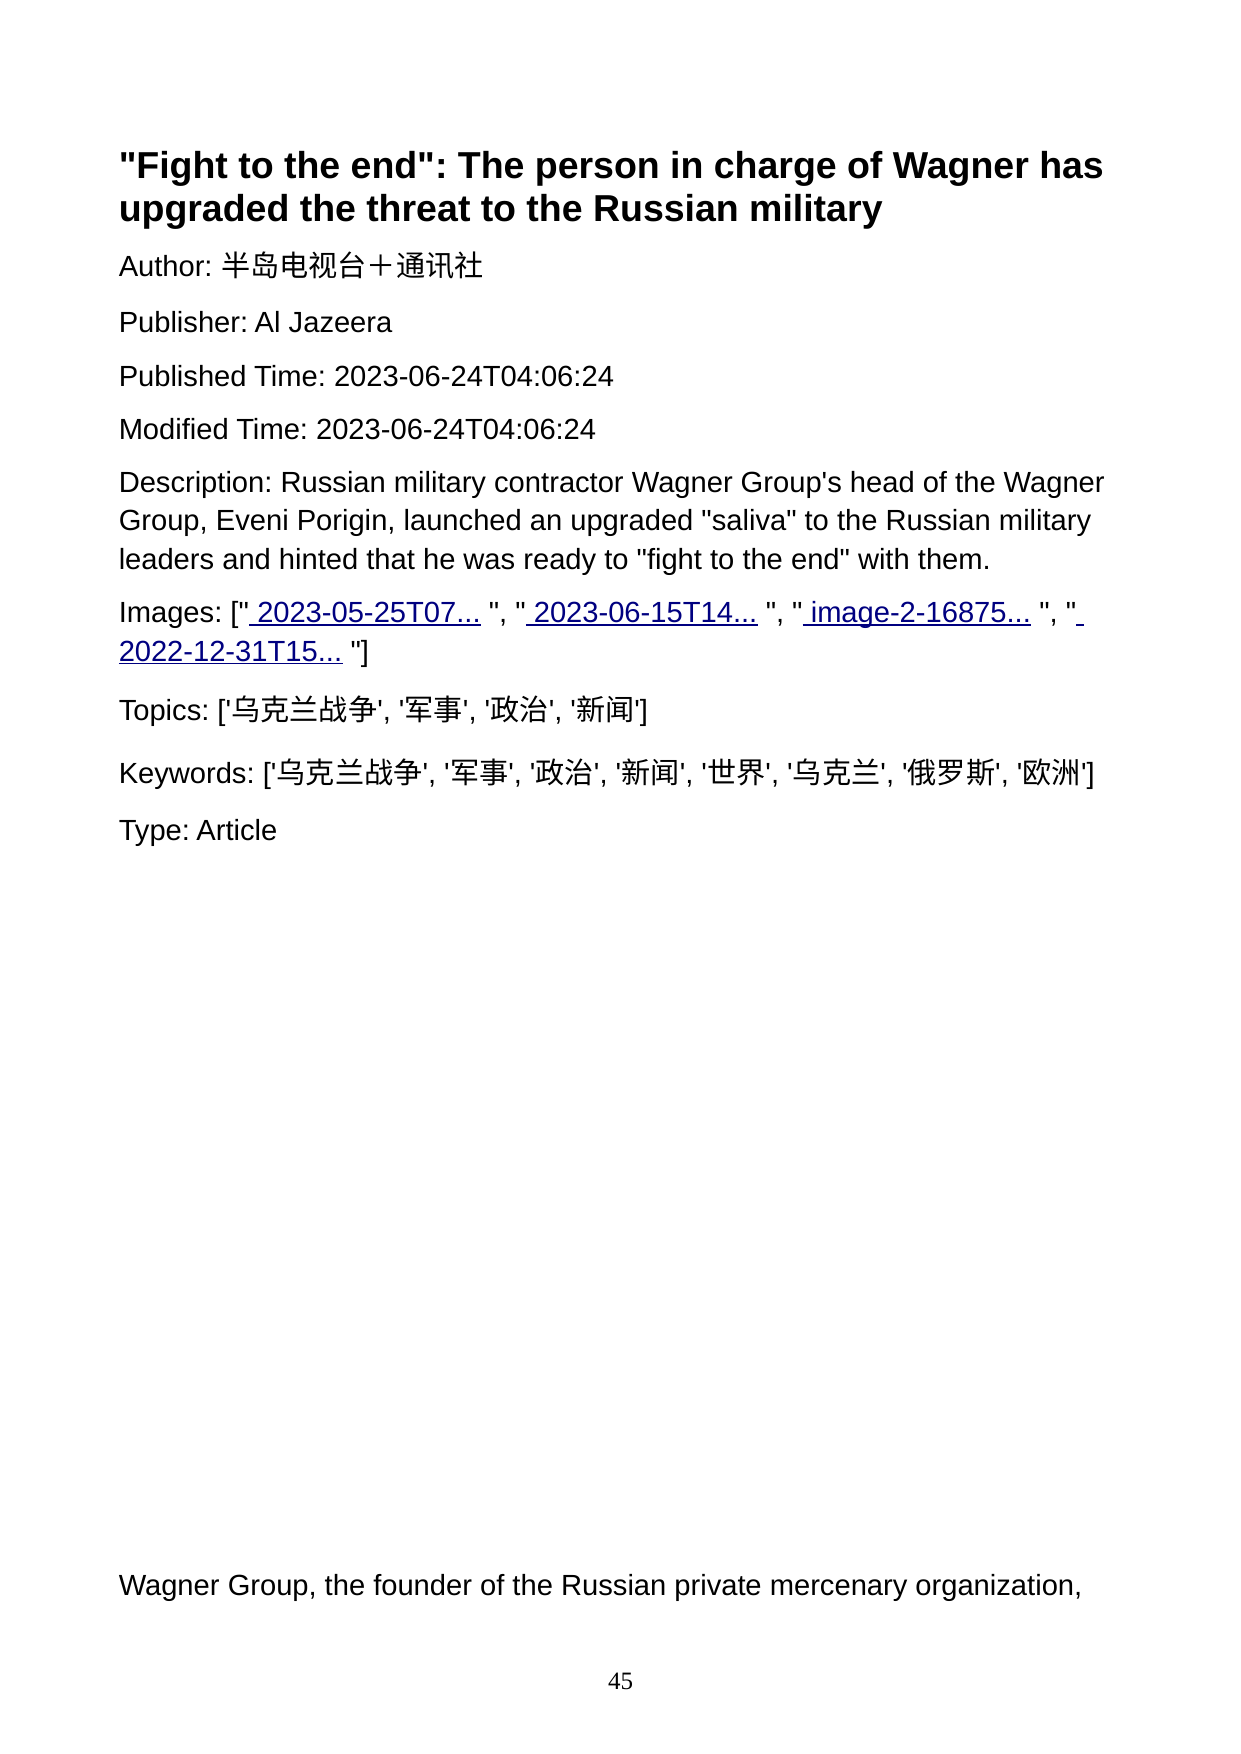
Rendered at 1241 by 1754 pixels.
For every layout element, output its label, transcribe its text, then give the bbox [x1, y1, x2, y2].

text Images: [" 2023-05-25T07... ", " 2023-06-15T14... ", " image-2-16875... ", " 2022-12-31T15... "] [118, 595, 1122, 667]
text Description: Russian military contractor Wagner Group's head of the Wagner Group, Eveni Porigin, launched an upgraded "saliva" to the Russian military leaders and hinted that he was ready to "fight to the end" with them. [118, 465, 1122, 575]
text Publisher: Al Jazeera [118, 305, 1122, 339]
text Author: 半岛电视台＋通讯社 [118, 242, 1122, 284]
text Topics: ['乌克兰战争', '军事', '政治', '新闻'] [118, 687, 1122, 729]
text Wagner Group, the founder of the Russian private mercenary organization, [118, 866, 1122, 1602]
text Keywords: ['乌克兰战争', '军事', '政治', '新闻', '世界', '乌克兰', '俄罗斯', '欧洲'] [118, 750, 1122, 792]
text Modified Time: 2023-06-24T04:06:24 [118, 412, 1122, 445]
text Type: Article [118, 813, 1122, 846]
subtitle "Fight to the end": The person in charge of Wagner has upgraded the threat to the Russian military [118, 143, 1122, 230]
text Published Time: 2023-06-24T04:06:24 [118, 358, 1122, 392]
